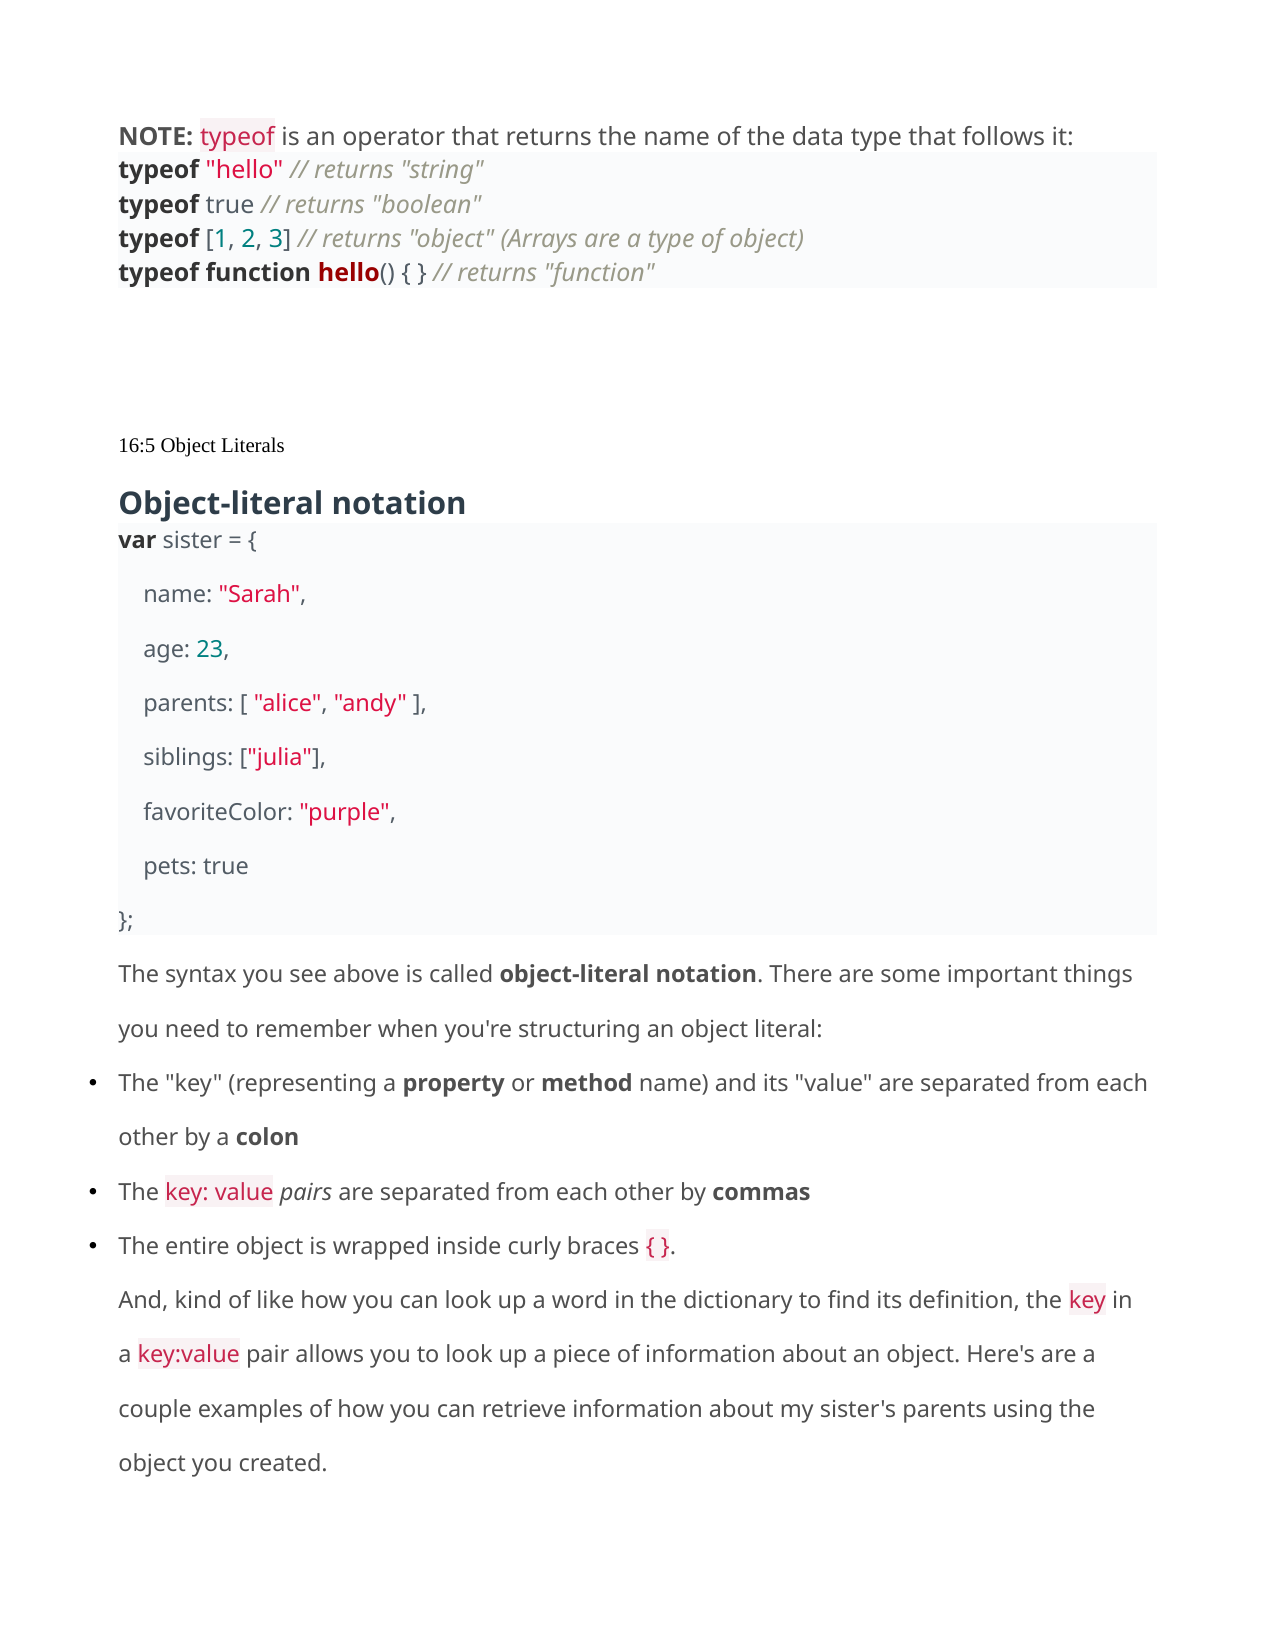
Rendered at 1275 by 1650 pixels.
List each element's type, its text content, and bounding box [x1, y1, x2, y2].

text typeof function hello() { } // returns "function" [118, 254, 1157, 288]
text var sister = { [118, 523, 1157, 556]
text pets: true [118, 849, 1157, 881]
text And, kind of like how you can look up a word in the dictionary to find its definition, the key in a key:value pair allows you to look up a piece of information about an object. Here's are a couple examples of how you can retrieve information about my sister's parents using the object you created. [118, 1283, 1157, 1478]
text }; [118, 903, 1157, 935]
text favoriteColor: "purple", [118, 795, 1157, 827]
text NOTE: typeof is an operator that returns the name of the data type that follows it: [118, 118, 1157, 152]
text age: 23, [118, 632, 1157, 664]
text parents: [ "alice", "andy" ], [118, 686, 1157, 718]
text name: "Sarah", [118, 578, 1157, 610]
text 16:5 Object Literals [118, 433, 1157, 457]
list The entire object is wrapped inside curly braces { }. [118, 1229, 1157, 1261]
list The "key" (representing a property or method name) and its "value" are separated from each other by a colon [118, 1066, 1157, 1152]
text typeof "hello" // returns "string" [118, 152, 1157, 186]
subtitle Object-literal notation [118, 481, 1157, 523]
list The key: value pairs are separated from each other by commas [118, 1175, 1157, 1207]
text typeof [1, 2, 3] // returns "object" (Arrays are a type of object) [118, 220, 1157, 254]
text typeof true // returns "boolean" [118, 186, 1157, 220]
text The syntax you see above is called object-literal notation. There are some important things you need to remember when you're structuring an object literal: [118, 958, 1157, 1044]
text siblings: ["julia"], [118, 741, 1157, 773]
